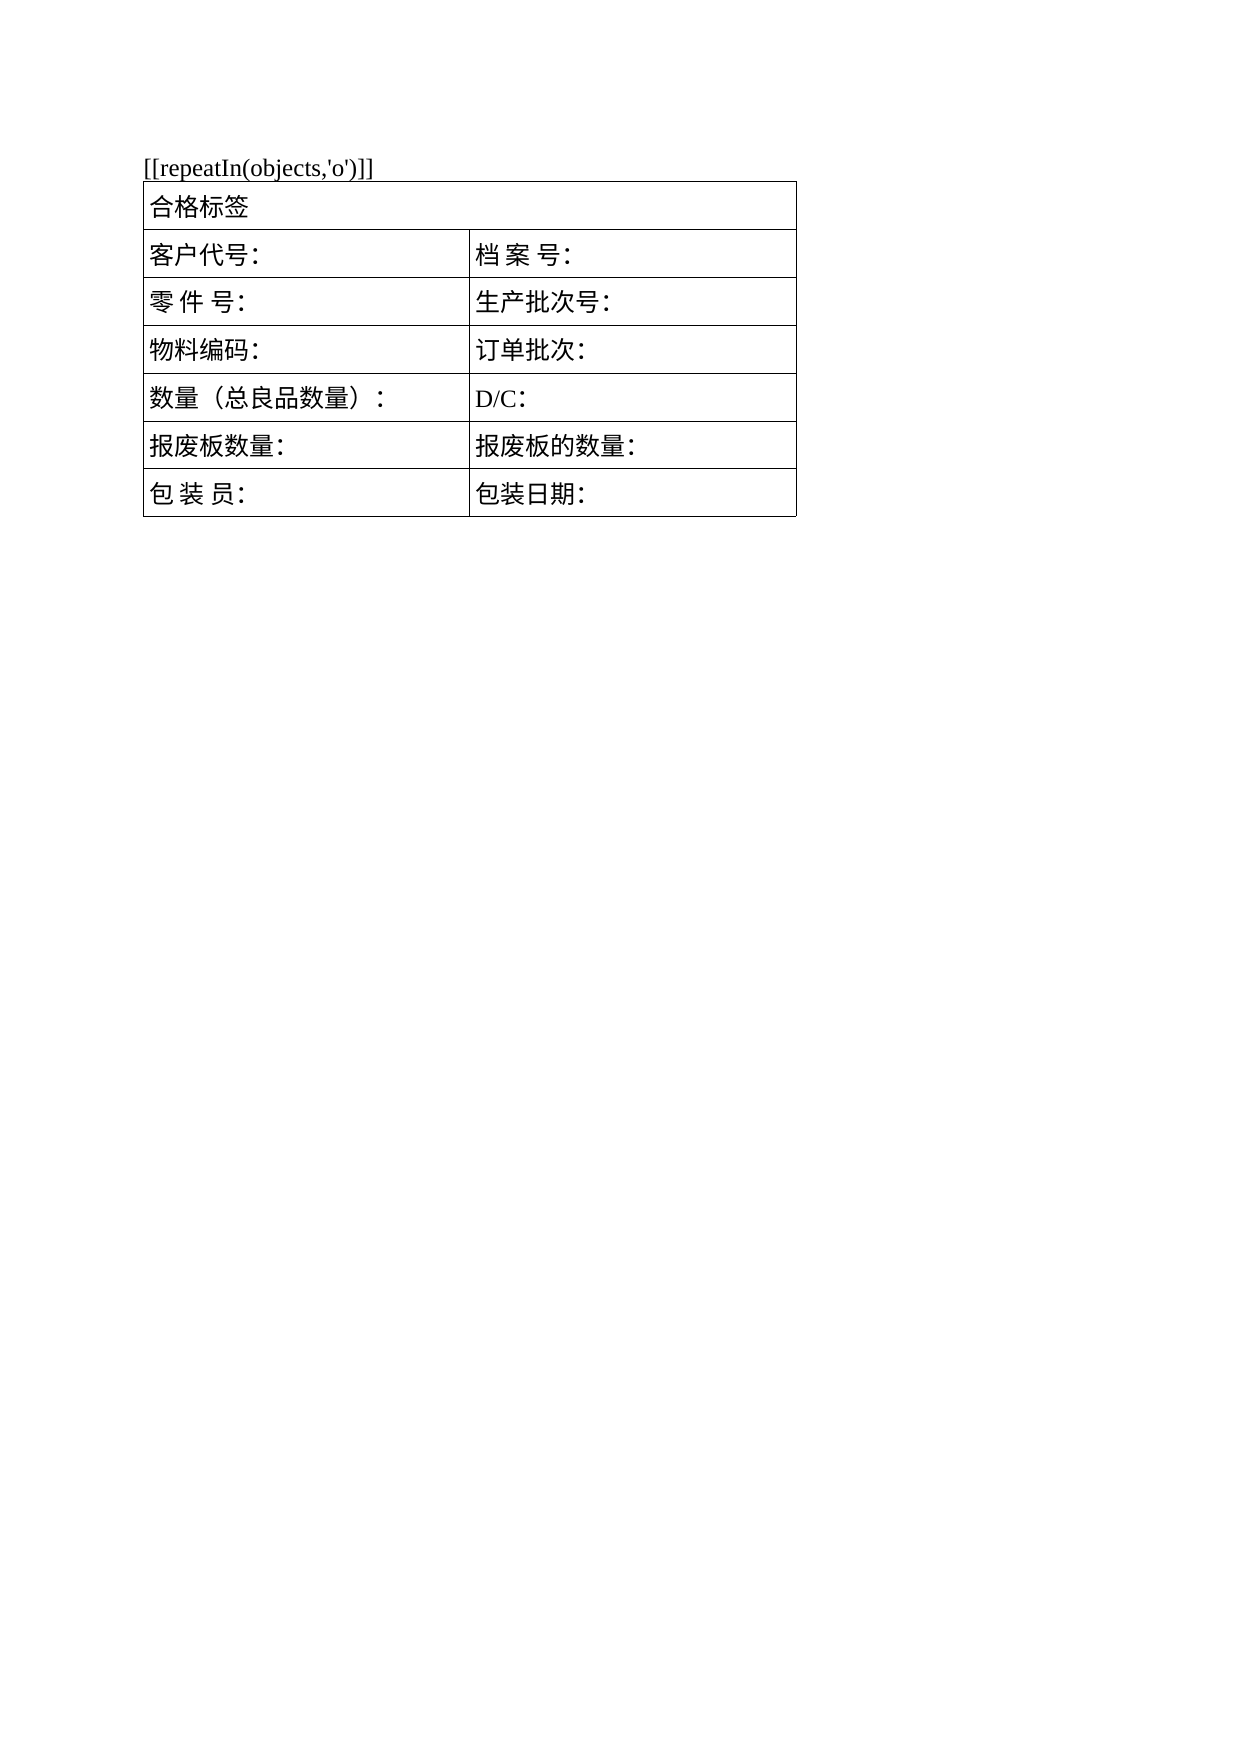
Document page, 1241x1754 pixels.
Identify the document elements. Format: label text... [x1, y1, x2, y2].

table_cell 订单批次： [470, 326, 796, 373]
table_cell 报废板的数量： [470, 422, 796, 468]
table_cell 包 装 员： [144, 469, 469, 516]
table_cell 物料编码： [144, 326, 469, 373]
table_cell 零 件 号： [144, 278, 469, 325]
table_cell 数量（总良品数量）： [144, 374, 469, 421]
table_cell 生产批次号： [470, 278, 796, 325]
table_cell 包装日期： [470, 469, 796, 516]
table_cell 报废板数量： [144, 422, 469, 468]
table_cell D/C： [470, 374, 796, 421]
table_header 合格标签 [144, 182, 796, 229]
table_header [[repeatIn(objects,'o')]] [138, 148, 801, 563]
table_cell 档 案 号： [470, 230, 796, 277]
table_cell 客户代号： [144, 230, 469, 277]
